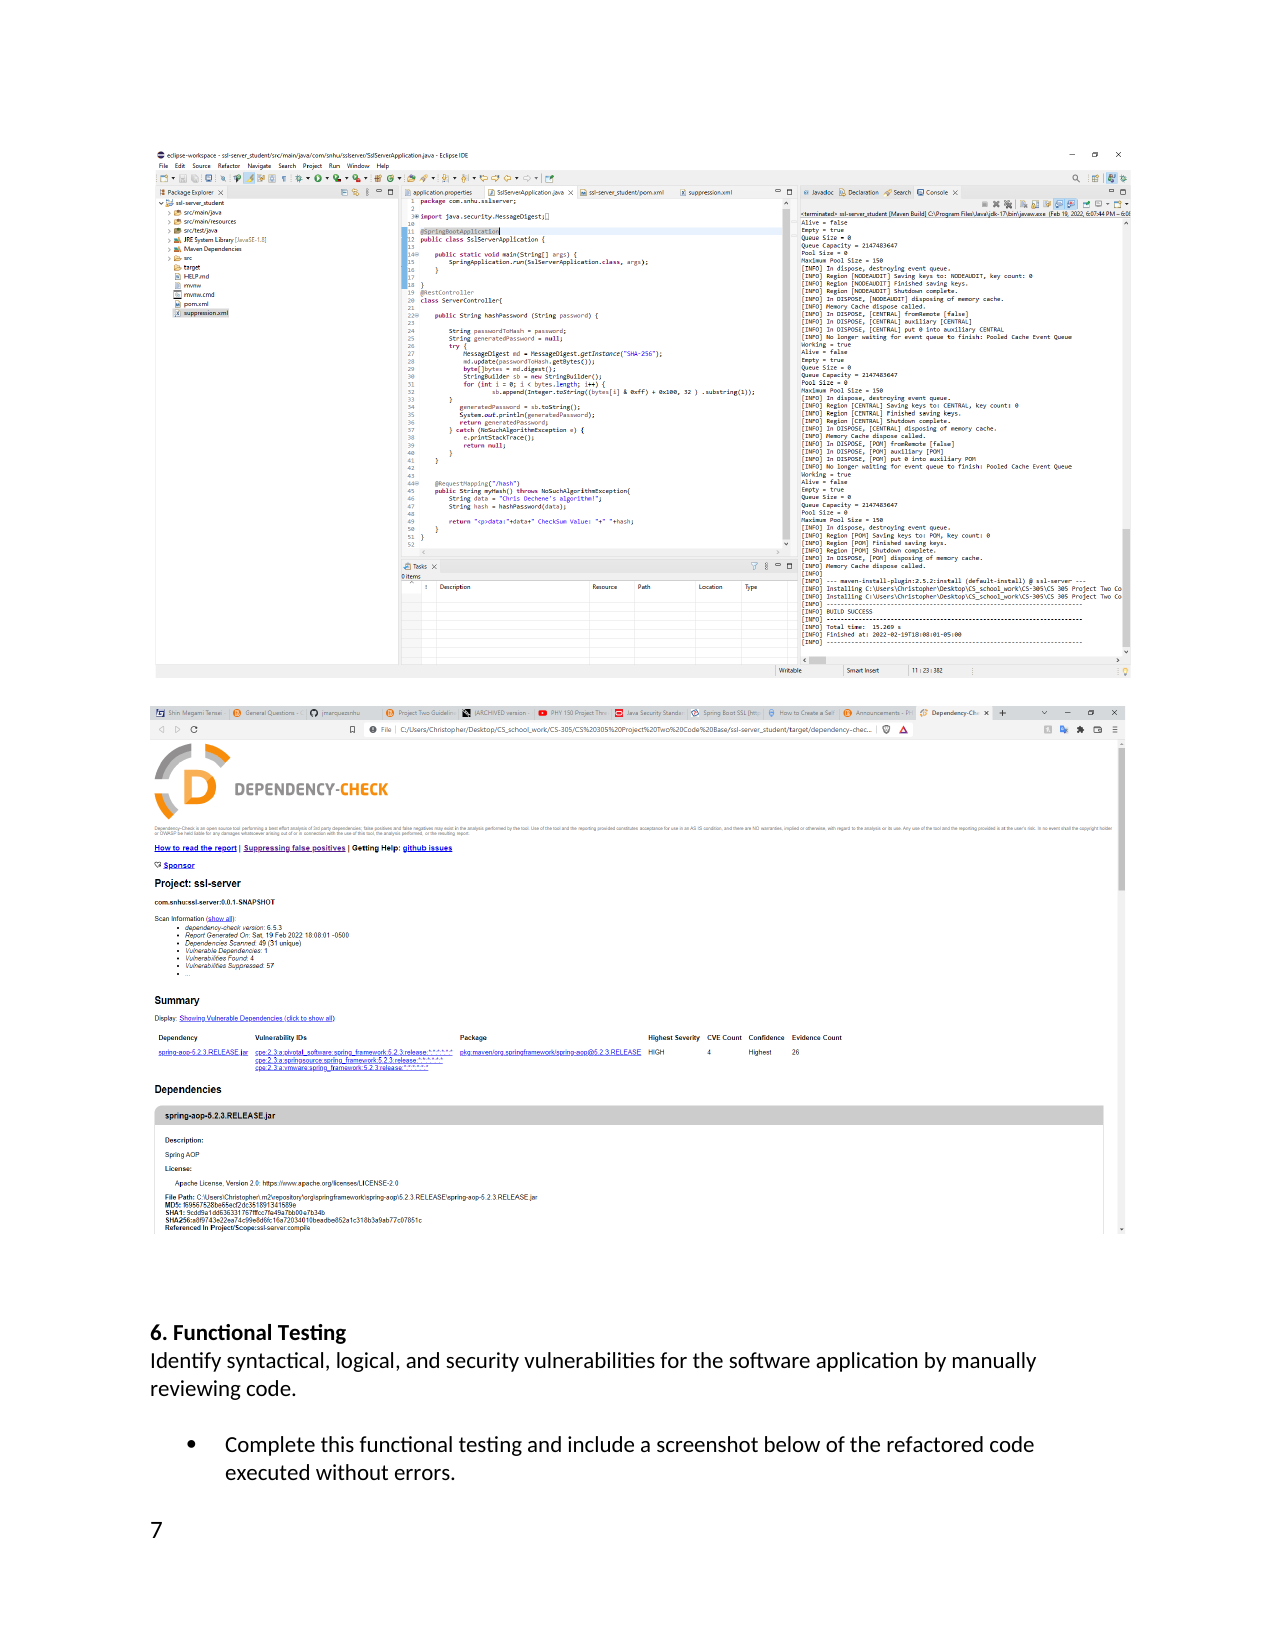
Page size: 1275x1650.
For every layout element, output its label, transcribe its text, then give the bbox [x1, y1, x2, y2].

text Identify syntactical, logical, and security vulnerabilities for the software application by manually reviewing code. [150, 1346, 1125, 1402]
picture [150, 706, 1125, 1234]
subtitle 6. Functional Testing [150, 1318, 1125, 1346]
picture [155, 150, 1131, 678]
list Complete this functional testing and include a screenshot below of the refactored code executed without errors. [187, 1430, 1125, 1486]
